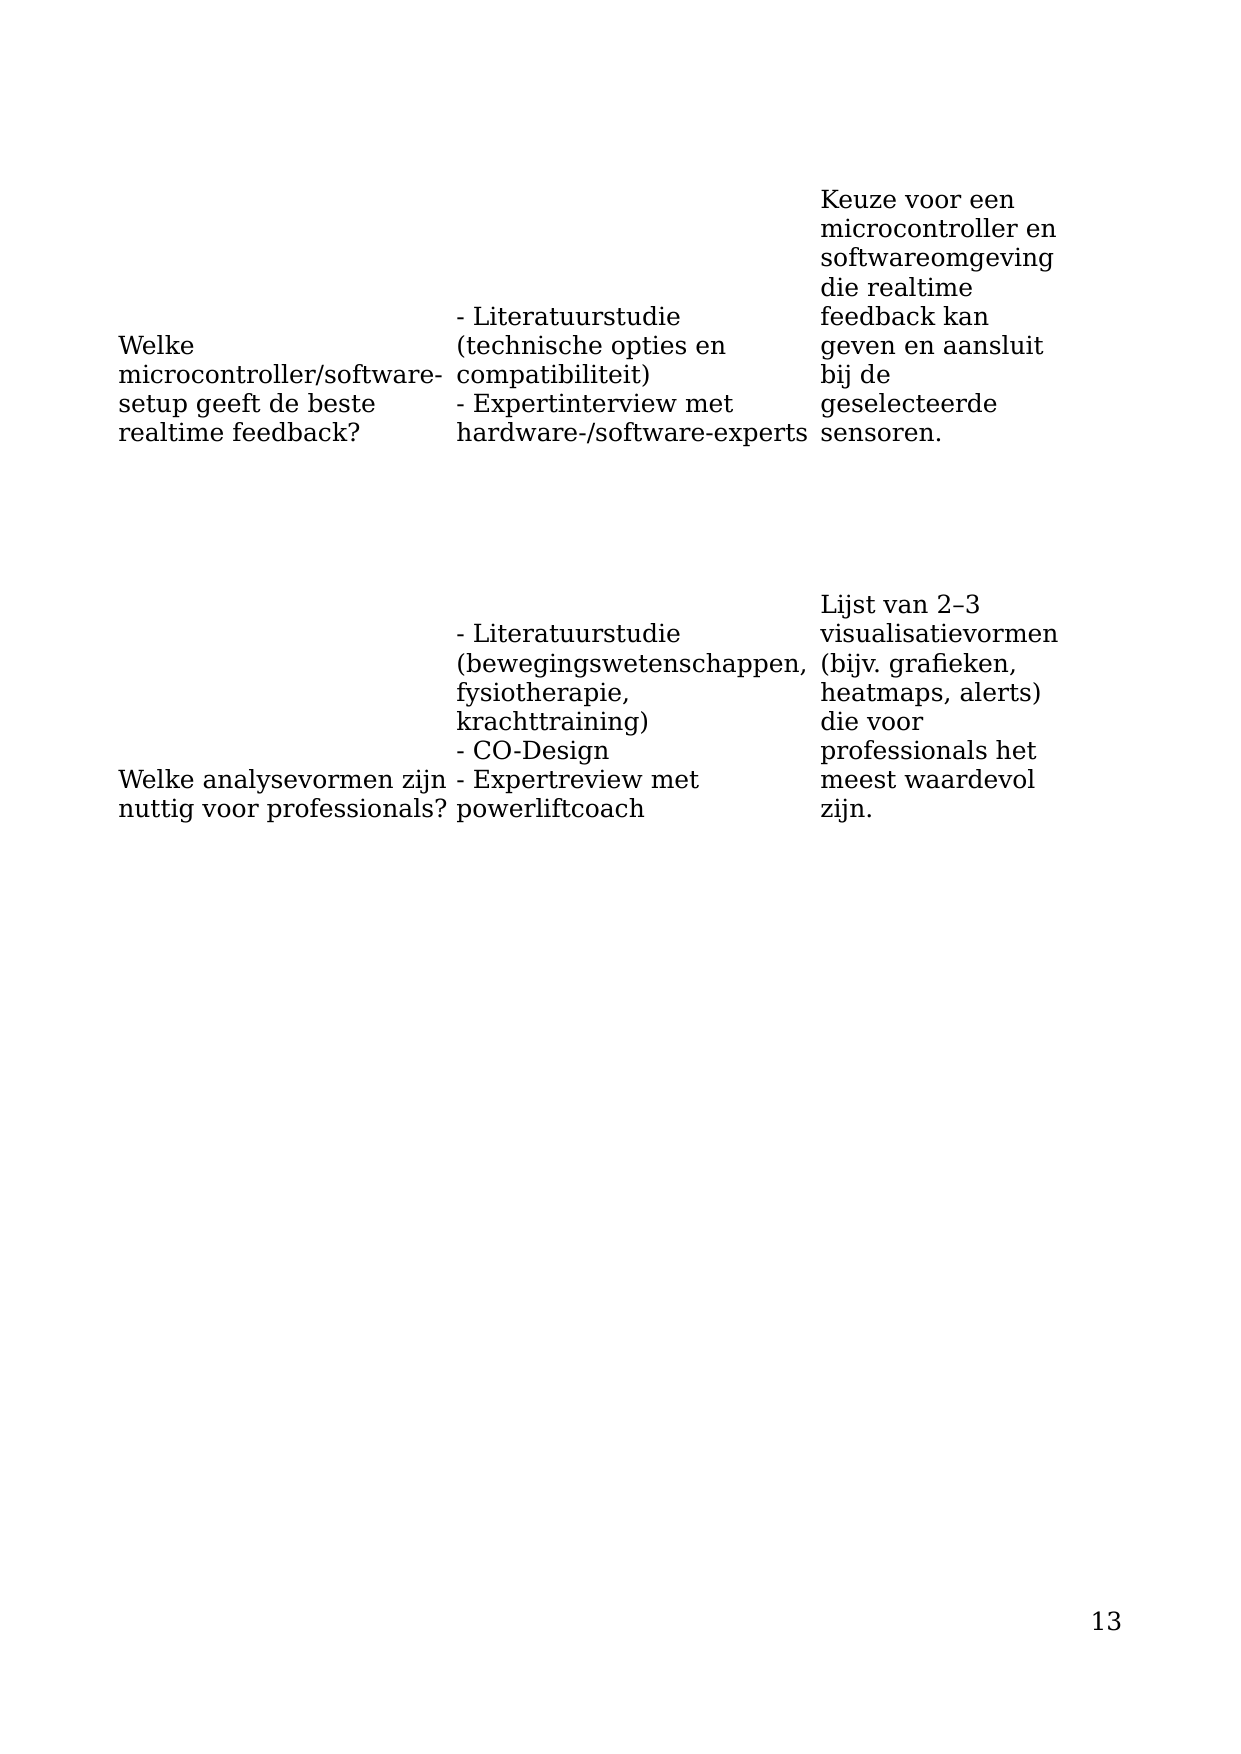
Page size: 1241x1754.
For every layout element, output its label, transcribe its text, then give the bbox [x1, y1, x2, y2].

table_cell Keuze voor een microcontroller en softwareomgeving die realtime feedback kan geven en aansluit bij de geselecteerde sensoren. [817, 118, 1065, 448]
table_cell Welke analysevormen zijn nuttig voor professionals? [115, 448, 453, 824]
table_cell - Literatuurstudie (bewegingswetenschappen, fysiotherapie, krachttraining) - CO-Design - Expertreview met powerliftcoach [453, 448, 817, 824]
table_cell - Literatuurstudie (technische opties en compatibiliteit) - Expertinterview met hardware-/software-experts [453, 118, 817, 448]
table_cell Welke microcontroller/software-setup geeft de beste realtime feedback? [115, 118, 453, 448]
table_cell Lijst van 2–3 visualisatievormen (bijv. grafieken, heatmaps, alerts) die voor professionals het meest waardevol zijn. [817, 448, 1065, 824]
